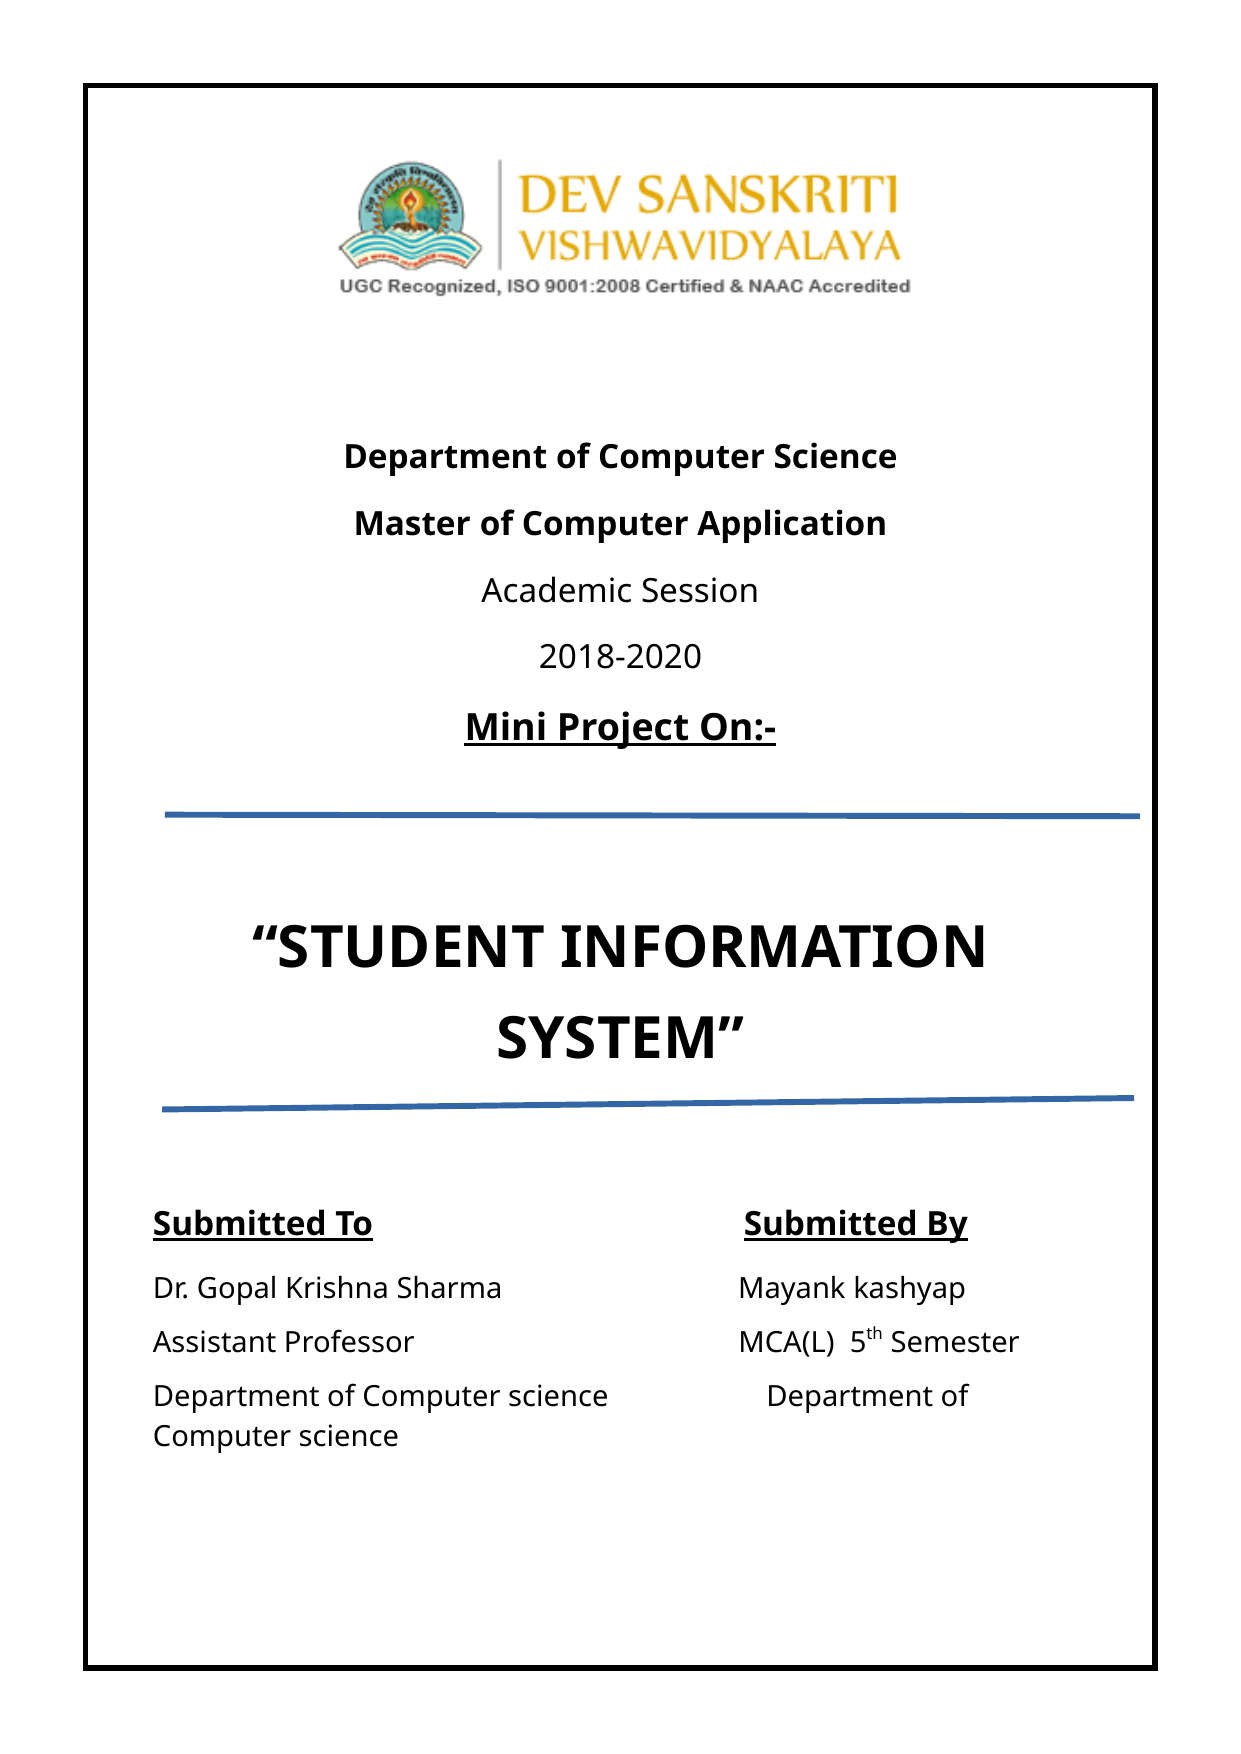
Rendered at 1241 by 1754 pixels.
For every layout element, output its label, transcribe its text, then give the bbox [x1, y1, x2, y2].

text Submitted To Submitted By [153, 1200, 1088, 1246]
text Department of Computer Science [153, 433, 1088, 478]
text Academic Session [153, 566, 1088, 612]
text Department of Computer science Department of Computer science [153, 1376, 1088, 1455]
text Master of Computer Application [153, 499, 1088, 545]
text Dr. Gopal Krishna Sharma Mayank kashyap [153, 1267, 1088, 1307]
picture [332, 156, 918, 309]
text 2018-2020 [153, 633, 1088, 678]
text Mini Project On:- [153, 700, 1088, 751]
text Assistant Professor MCA(L) 5th Semester [153, 1321, 1088, 1361]
text “STUDENT INFORMATION SYSTEM” [153, 905, 1088, 1076]
